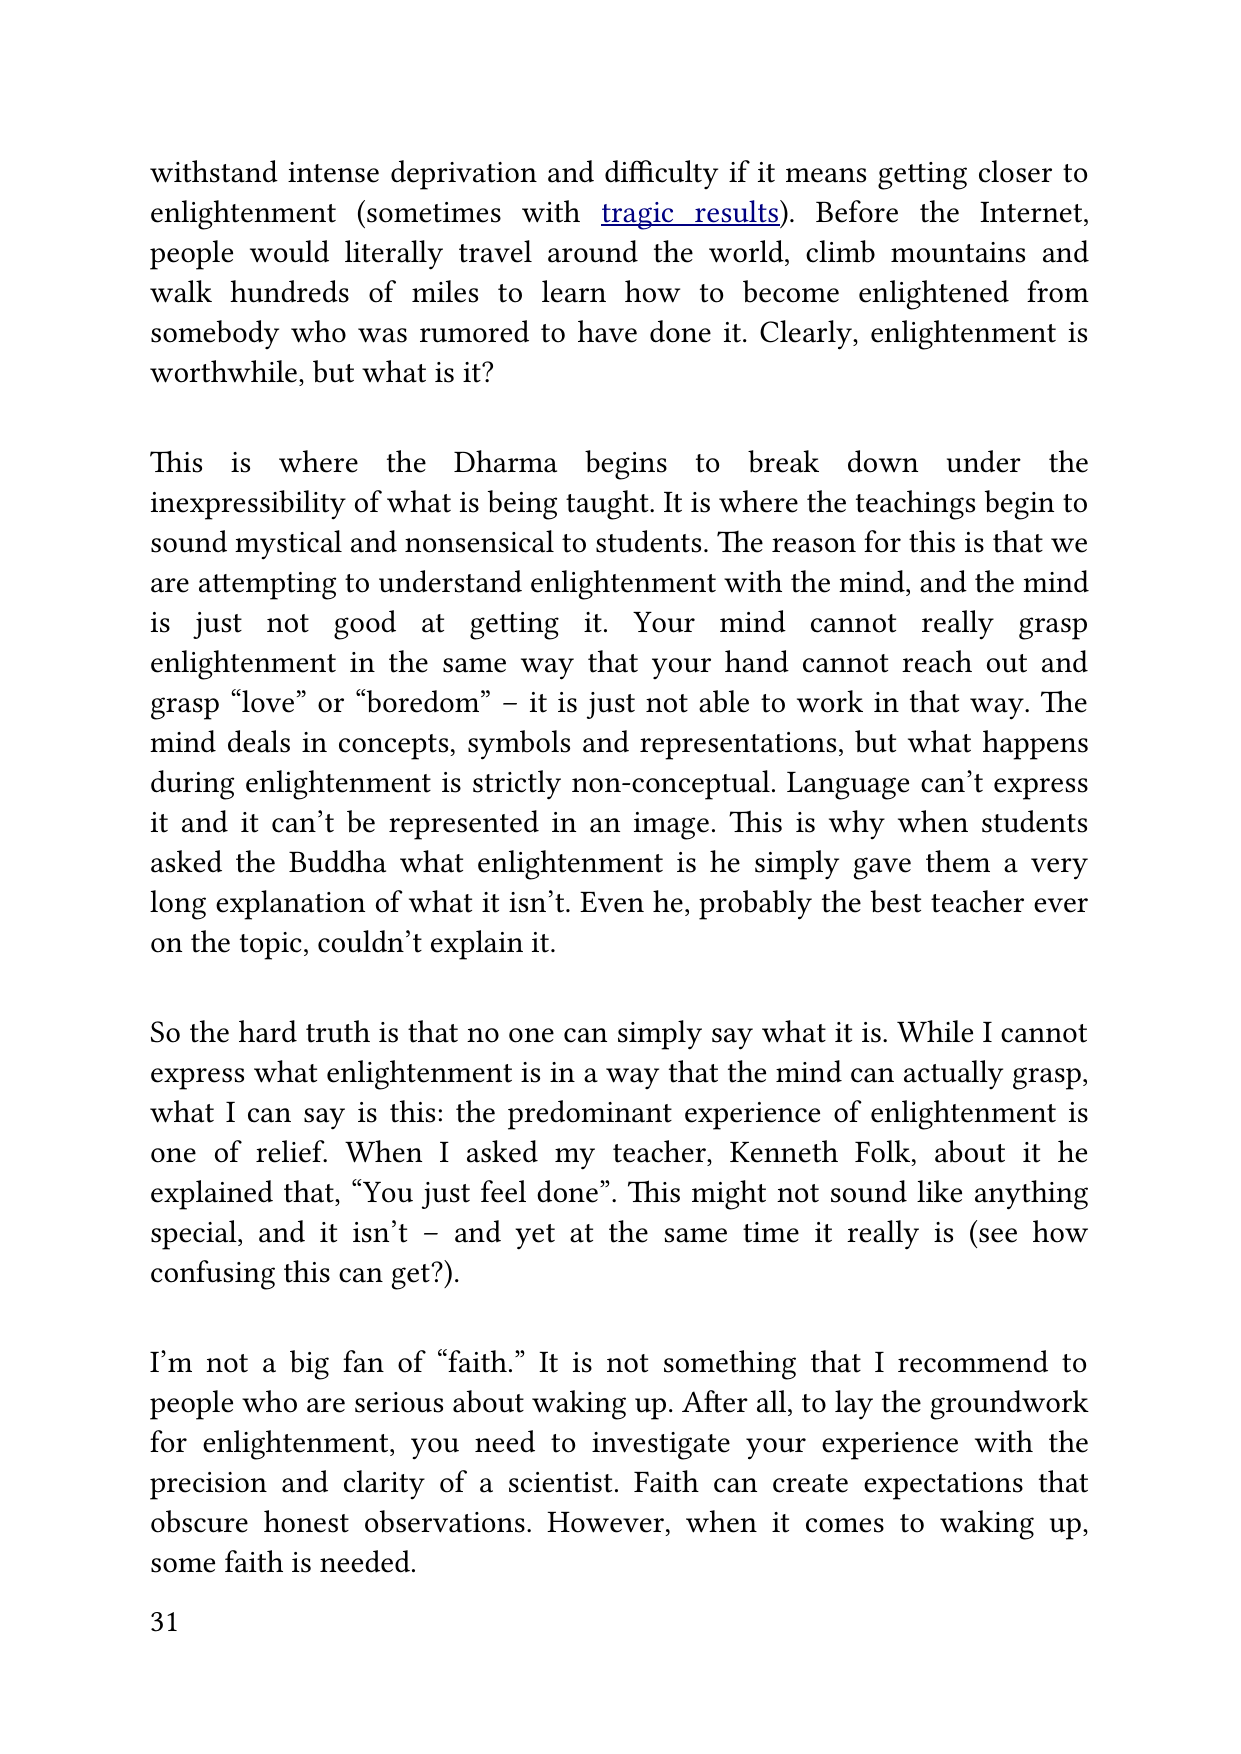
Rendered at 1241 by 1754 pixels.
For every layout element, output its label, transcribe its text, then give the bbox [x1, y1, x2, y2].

text withstand intense deprivation and difficulty if it means getting closer to enlightenment (sometimes with tragic results). Before the Internet, people would literally travel around the world, climb mountains and walk hundreds of miles to learn how to become enlightened from somebody who was rumored to have done it. Clearly, enlightenment is worthwhile, but what is it? [150, 150, 1090, 390]
text This is where the Dharma begins to break down under the inexpressibility of what is being taught. It is where the teachings begin to sound mystical and nonsensical to students. The reason for this is that we are attempting to understand enlightenment with the mind, and the mind is just not good at getting it. Your mind cannot really grasp enlightenment in the same way that your hand cannot reach out and grasp “love” or “boredom” – it is just not able to work in that way. The mind deals in concepts, symbols and representations, but what happens during enlightenment is strictly non-conceptual. Language can’t express it and it can’t be represented in an image. This is why when students asked the Buddha what enlightenment is he simply gave them a very long explanation of what it isn’t. Even he, probably the best teacher ever on the topic, couldn’t explain it. [150, 440, 1090, 960]
text So the hard truth is that no one can simply say what it is. While I cannot express what enlightenment is in a way that the mind can actually grasp, what I can say is this: the predominant experience of enlightenment is one of relief. When I asked my teacher, Kenneth Folk, about it he explained that, “You just feel done”. This might not sound like anything special, and it isn’t – and yet at the same time it really is (see how confusing this can get?). [150, 1010, 1090, 1290]
text I’m not a big fan of “faith.” It is not something that I recommend to people who are serious about waking up. After all, to lay the groundwork for enlightenment, you need to investigate your experience with the precision and clarity of a scientist. Faith can create expectations that obscure honest observations. However, when it comes to waking up, some faith is needed. [150, 1340, 1090, 1580]
